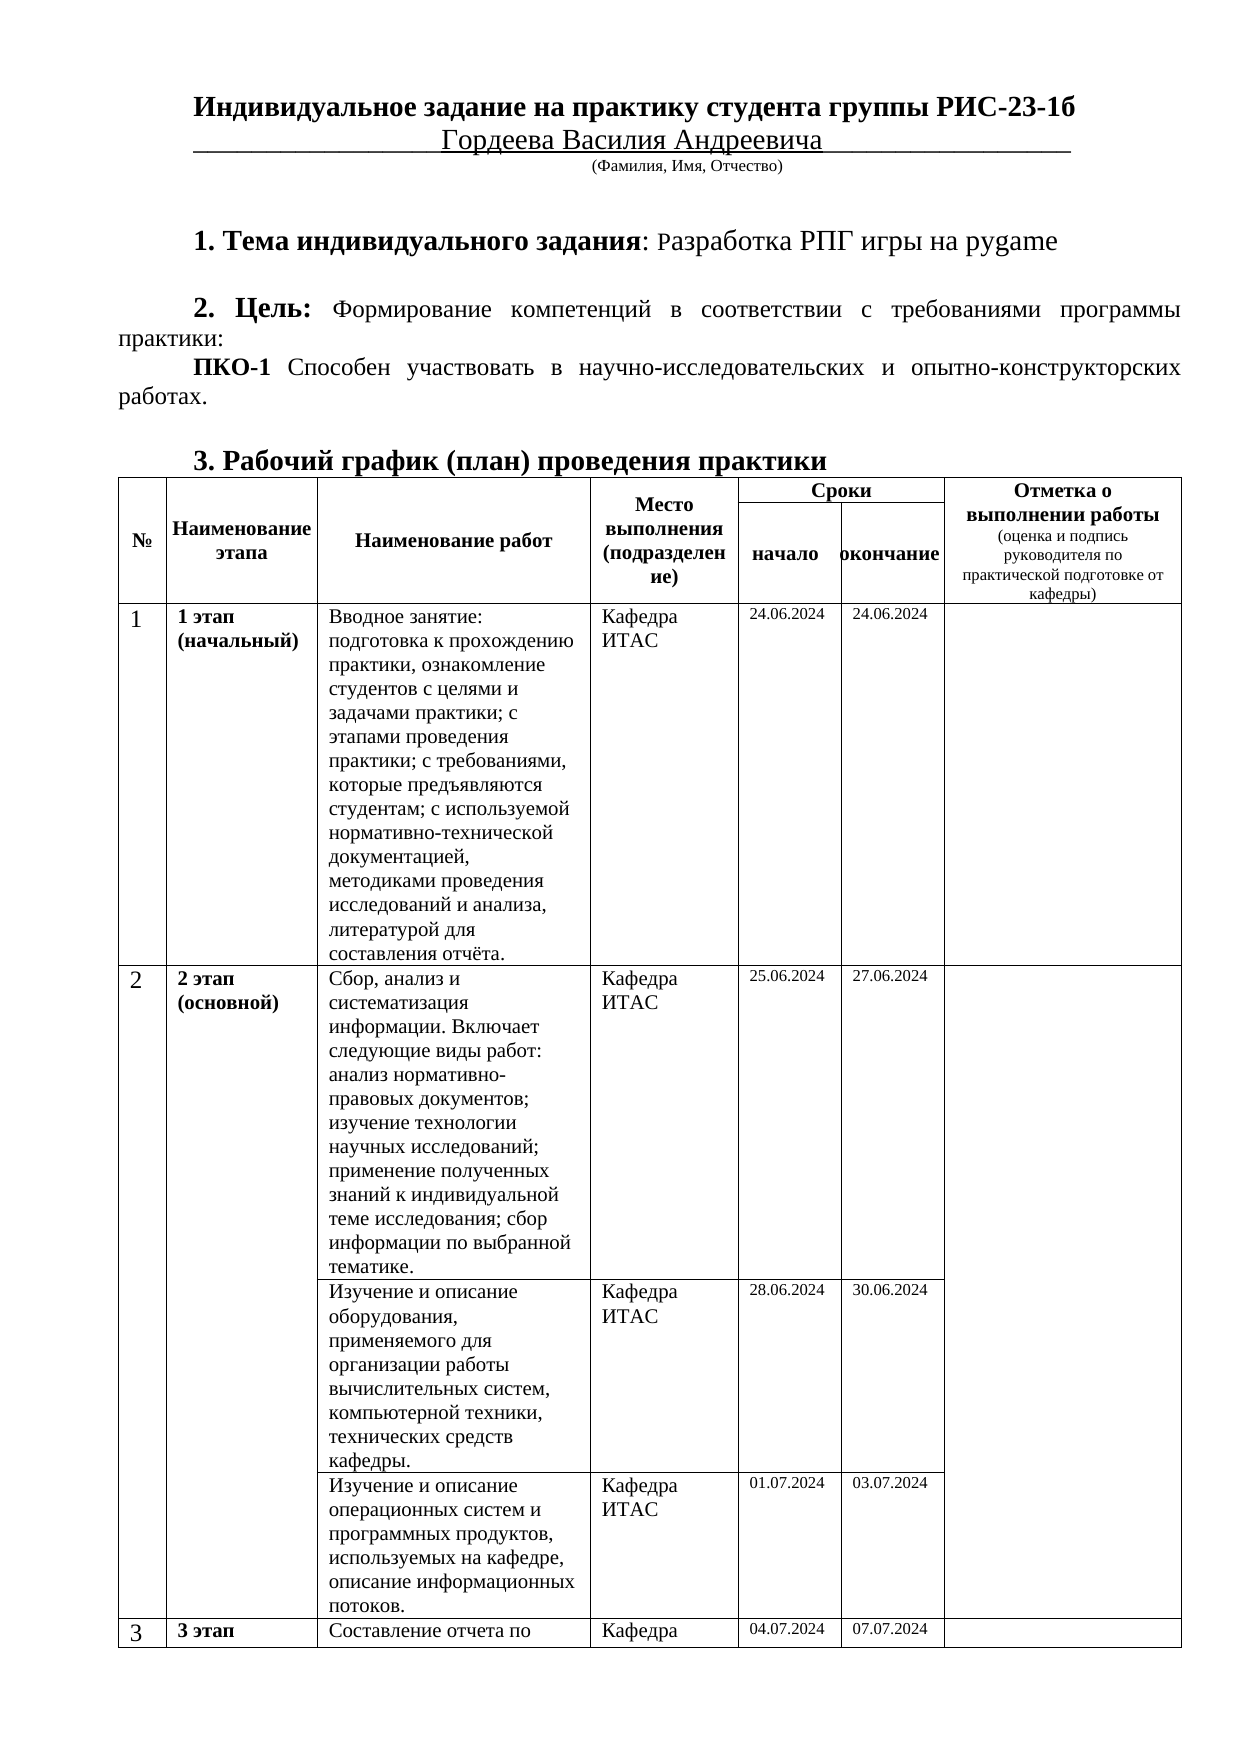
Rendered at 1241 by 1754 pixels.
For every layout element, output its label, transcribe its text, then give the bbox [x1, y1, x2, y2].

table_cell 07.07.2024 [842, 1619, 944, 1647]
table_header Отметка о выполнении работы (оценка и подпись руководителя по практической подготовке от кафедры) [945, 478, 1181, 603]
table_cell начало [739, 503, 841, 603]
table_cell 25.06.2024 [739, 966, 841, 1278]
table_cell 24.06.2024 [739, 604, 841, 964]
table_header Наименование работ [318, 478, 590, 603]
table_cell 1 этап (начальный) [167, 604, 317, 964]
table_cell Вводное занятие: подготовка к прохождению практики, ознакомление студентов с целями и задачами практики; с этапами проведения практики; с требованиями, которые предъявляются студентам; с используемой нормативно-технической документацией, методиками проведения исследований и анализа, литературой для составления отчёта. [318, 604, 590, 964]
table_cell Сбор, анализ и систематизация информации. Включает следующие виды работ: анализ нормативно-правовых документов; изучение технологии научных исследований; применение полученных знаний к индивидуальной теме исследования; сбор информации по выбранной тематике. [318, 966, 590, 1278]
table_header Сроки [739, 478, 944, 502]
table_cell [945, 1619, 1181, 1647]
table_cell 3 [119, 1619, 166, 1647]
table_cell Кафедра [591, 1619, 738, 1647]
table_cell Изучение и описание оборудования, применяемого для организации работы вычислительных систем, компьютерной техники, технических средств кафедры. [318, 1280, 590, 1472]
table_cell 01.07.2024 [739, 1473, 841, 1617]
table_cell 27.06.2024 [842, 966, 944, 1278]
text Индивидуальное задание на практику студента группы РИС-23-1б [118, 89, 1181, 122]
table_cell 03.07.2024 [842, 1473, 944, 1617]
table_cell Кафедра ИТАС [591, 1280, 738, 1472]
table_cell Изучение и описание операционных систем и программных продуктов, используемых на кафедре, описание информационных потоков. [318, 1473, 590, 1617]
table_cell [945, 604, 1181, 964]
table_cell 1 [119, 604, 166, 964]
table_cell 24.06.2024 [842, 604, 944, 964]
text 1. Тема индивидуального задания: Разработка РПГ игры на pygame [118, 223, 1181, 256]
text 2. Цель: Формирование компетенций в соответствии с требованиями программы практики: [118, 290, 1181, 352]
table_cell 2 этап (основной) [167, 966, 317, 1617]
table_cell 04.07.2024 [739, 1619, 841, 1647]
text _________________Гордеева Василия Андреевича_________________ [118, 122, 1181, 156]
table_cell Кафедра ИТАС [591, 966, 738, 1278]
table_cell окончание [842, 503, 944, 603]
table_header Место выполнения (подразделение) [591, 478, 738, 603]
table_cell [945, 966, 1181, 1617]
table_cell 28.06.2024 [739, 1280, 841, 1472]
table_header Наименование этапа [167, 478, 317, 603]
text (Фамилия, Имя, Отчество) [118, 156, 1181, 189]
text ПКО-1 Способен участвовать в научно-исследовательских и опытно-конструкторских работах. [118, 352, 1181, 410]
table_header № [119, 478, 166, 603]
table_cell 2 [119, 966, 166, 1617]
table_cell Кафедра ИТАС [591, 604, 738, 964]
table_cell Кафедра ИТАС [591, 1473, 738, 1617]
table_cell Составление отчета по [318, 1619, 590, 1647]
table_cell 3 этап [167, 1619, 317, 1647]
table_cell 30.06.2024 [842, 1280, 944, 1472]
text 3. Рабочий график (план) проведения практики [118, 443, 1181, 477]
